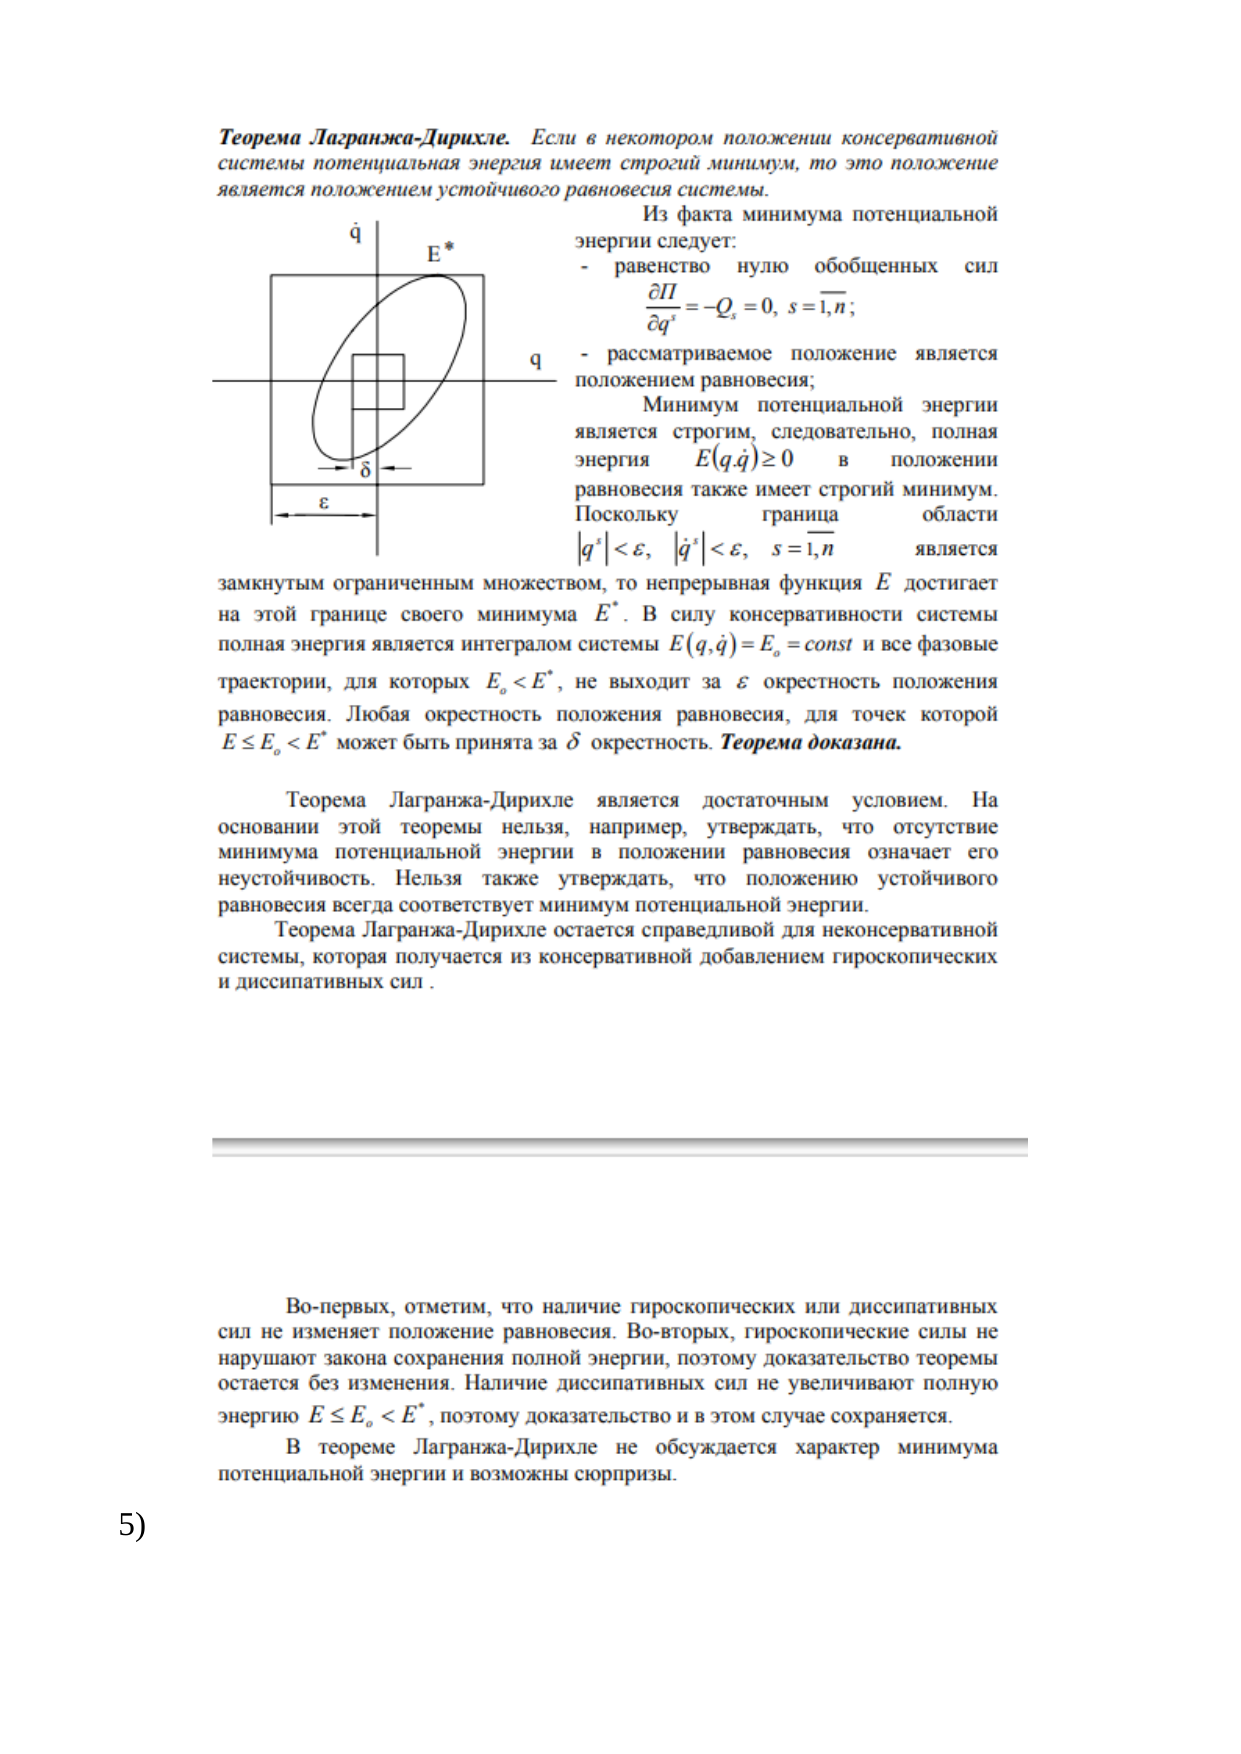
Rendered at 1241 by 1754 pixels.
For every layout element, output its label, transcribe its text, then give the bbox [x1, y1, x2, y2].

text 5) [118, 118, 1122, 1542]
picture [212, 118, 1028, 1504]
